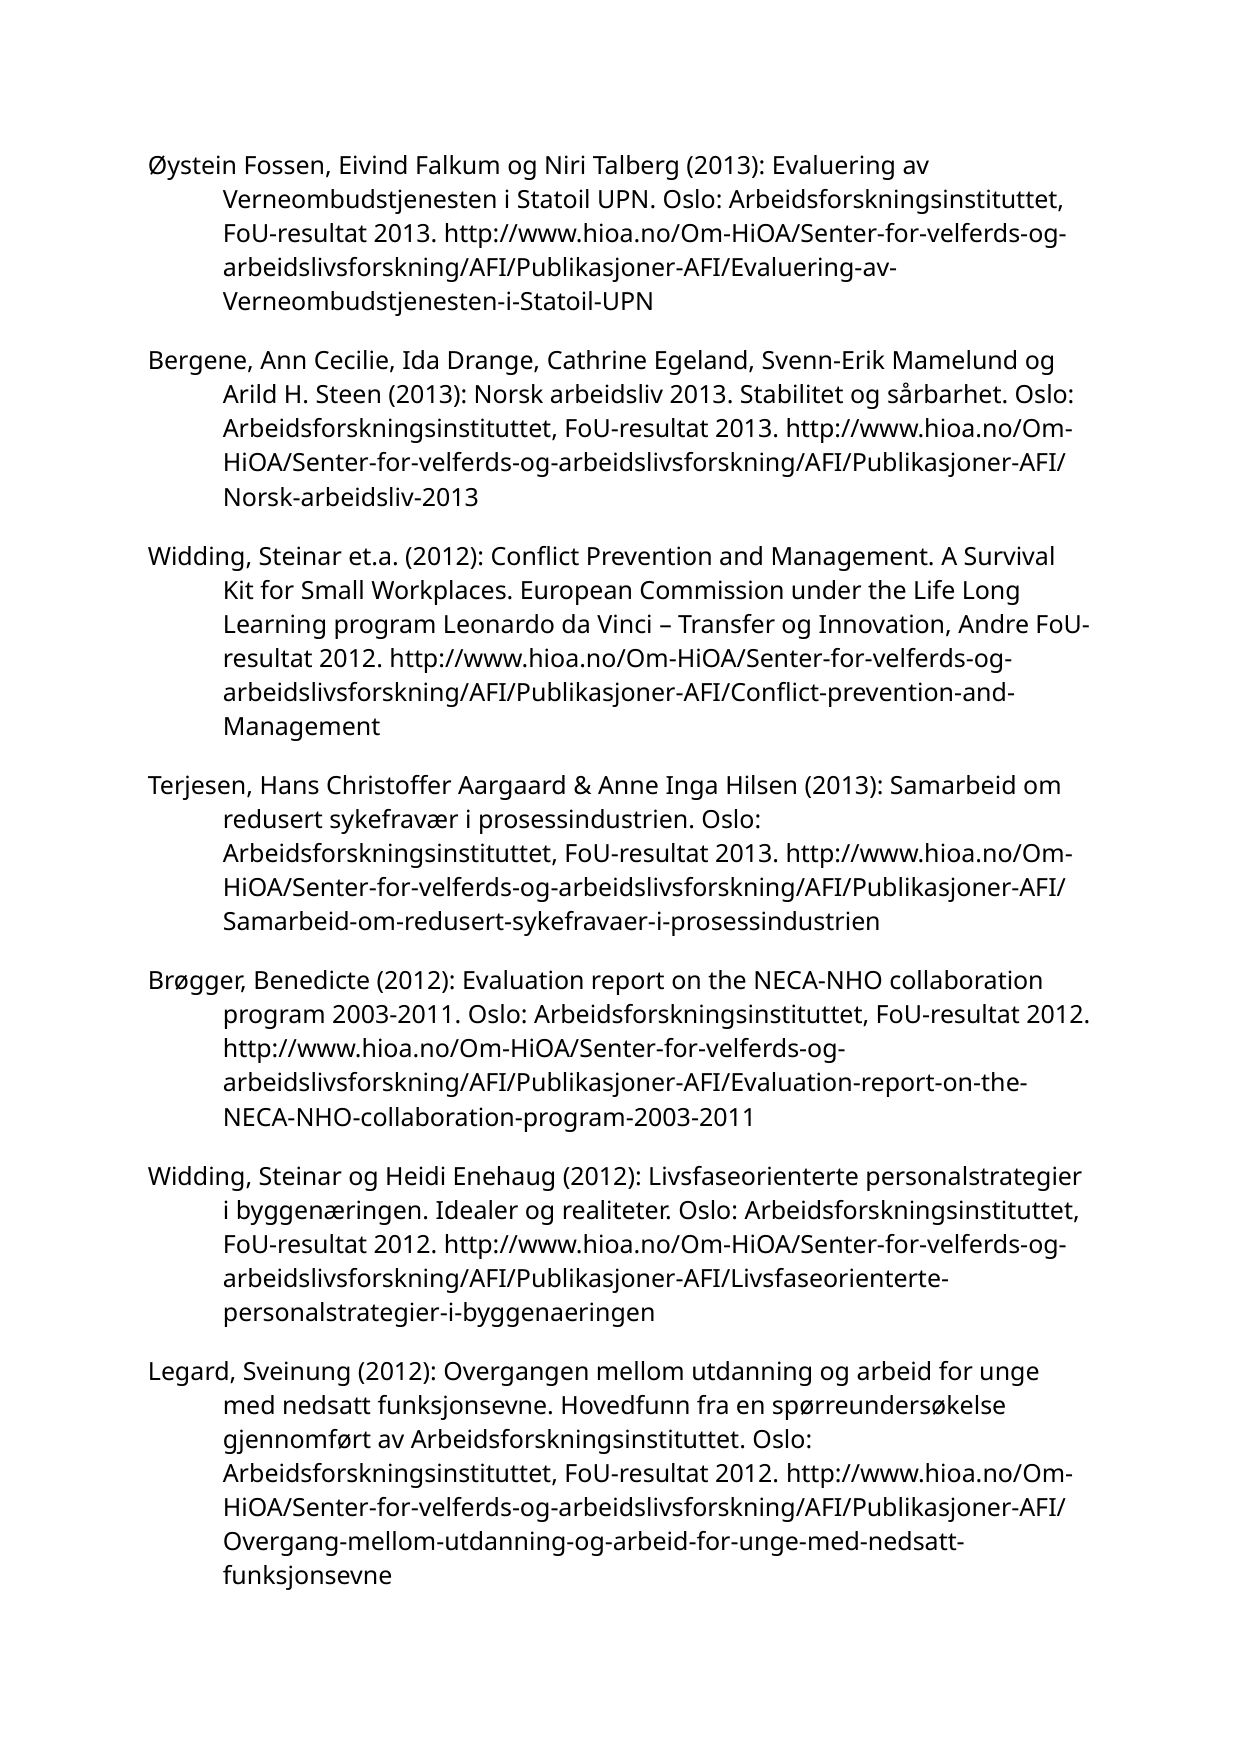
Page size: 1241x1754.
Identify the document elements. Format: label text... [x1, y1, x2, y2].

list Widding, Steinar et.a. (2012): Conflict Prevention and Management. A Survival Kit for Small Workplaces. European Commission under the Life Long Learning program Leonardo da Vinci – Transfer og Innovation, Andre FoU-resultat 2012. http://www.hioa.no/Om-HiOA/Senter-for-velferds-og-arbeidslivsforskning/AFI/Publikasjoner-AFI/Conflict-prevention-and-Management [148, 538, 1093, 743]
list Øystein Fossen, Eivind Falkum og Niri Talberg (2013): Evaluering av Verneombudstjenesten i Statoil UPN. Oslo: Arbeidsforskningsinstituttet, FoU-resultat 2013. http://www.hioa.no/Om-HiOA/Senter-for-velferds-og-arbeidslivsforskning/AFI/Publikasjoner-AFI/Evaluering-av-Verneombudstjenesten-i-Statoil-UPN [148, 148, 1093, 318]
list Brøgger, Benedicte (2012): Evaluation report on the NECA-NHO collaboration program 2003-2011. Oslo: Arbeidsforskningsinstituttet, FoU-resultat 2012. http://www.hioa.no/Om-HiOA/Senter-for-velferds-og-arbeidslivsforskning/AFI/Publikasjoner-AFI/Evaluation-report-on-the-NECA-NHO-collaboration-program-2003-2011 [148, 963, 1093, 1133]
list Terjesen, Hans Christoffer Aargaard & Anne Inga Hilsen (2013): Samarbeid om redusert sykefravær i prosessindustrien. Oslo: Arbeidsforskningsinstituttet, FoU-resultat 2013. http://www.hioa.no/Om-HiOA/Senter-for-velferds-og-arbeidslivsforskning/AFI/Publikasjoner-AFI/Samarbeid-om-redusert-sykefravaer-i-prosessindustrien [148, 768, 1093, 938]
list Bergene, Ann Cecilie, Ida Drange, Cathrine Egeland, Svenn-Erik Mamelund og Arild H. Steen (2013): Norsk arbeidsliv 2013. Stabilitet og sårbarhet. Oslo: Arbeidsforskningsinstituttet, FoU-resultat 2013. http://www.hioa.no/Om-HiOA/Senter-for-velferds-og-arbeidslivsforskning/AFI/Publikasjoner-AFI/Norsk-arbeidsliv-2013 [148, 343, 1093, 513]
list Legard, Sveinung (2012): Overgangen mellom utdanning og arbeid for unge med nedsatt funksjonsevne. Hovedfunn fra en spørreundersøkelse gjennomført av Arbeidsforskningsinstituttet. Oslo: Arbeidsforskningsinstituttet, FoU-resultat 2012. http://www.hioa.no/Om-HiOA/Senter-for-velferds-og-arbeidslivsforskning/AFI/Publikasjoner-AFI/Overgang-mellom-utdanning-og-arbeid-for-unge-med-nedsatt-funksjonsevne [148, 1353, 1093, 1592]
list Widding, Steinar og Heidi Enehaug (2012): Livsfaseorienterte personalstrategier i byggenæringen. Idealer og realiteter. Oslo: Arbeidsforskningsinstituttet, FoU-resultat 2012. http://www.hioa.no/Om-HiOA/Senter-for-velferds-og-arbeidslivsforskning/AFI/Publikasjoner-AFI/Livsfaseorienterte-personalstrategier-i-byggenaeringen [148, 1158, 1093, 1328]
